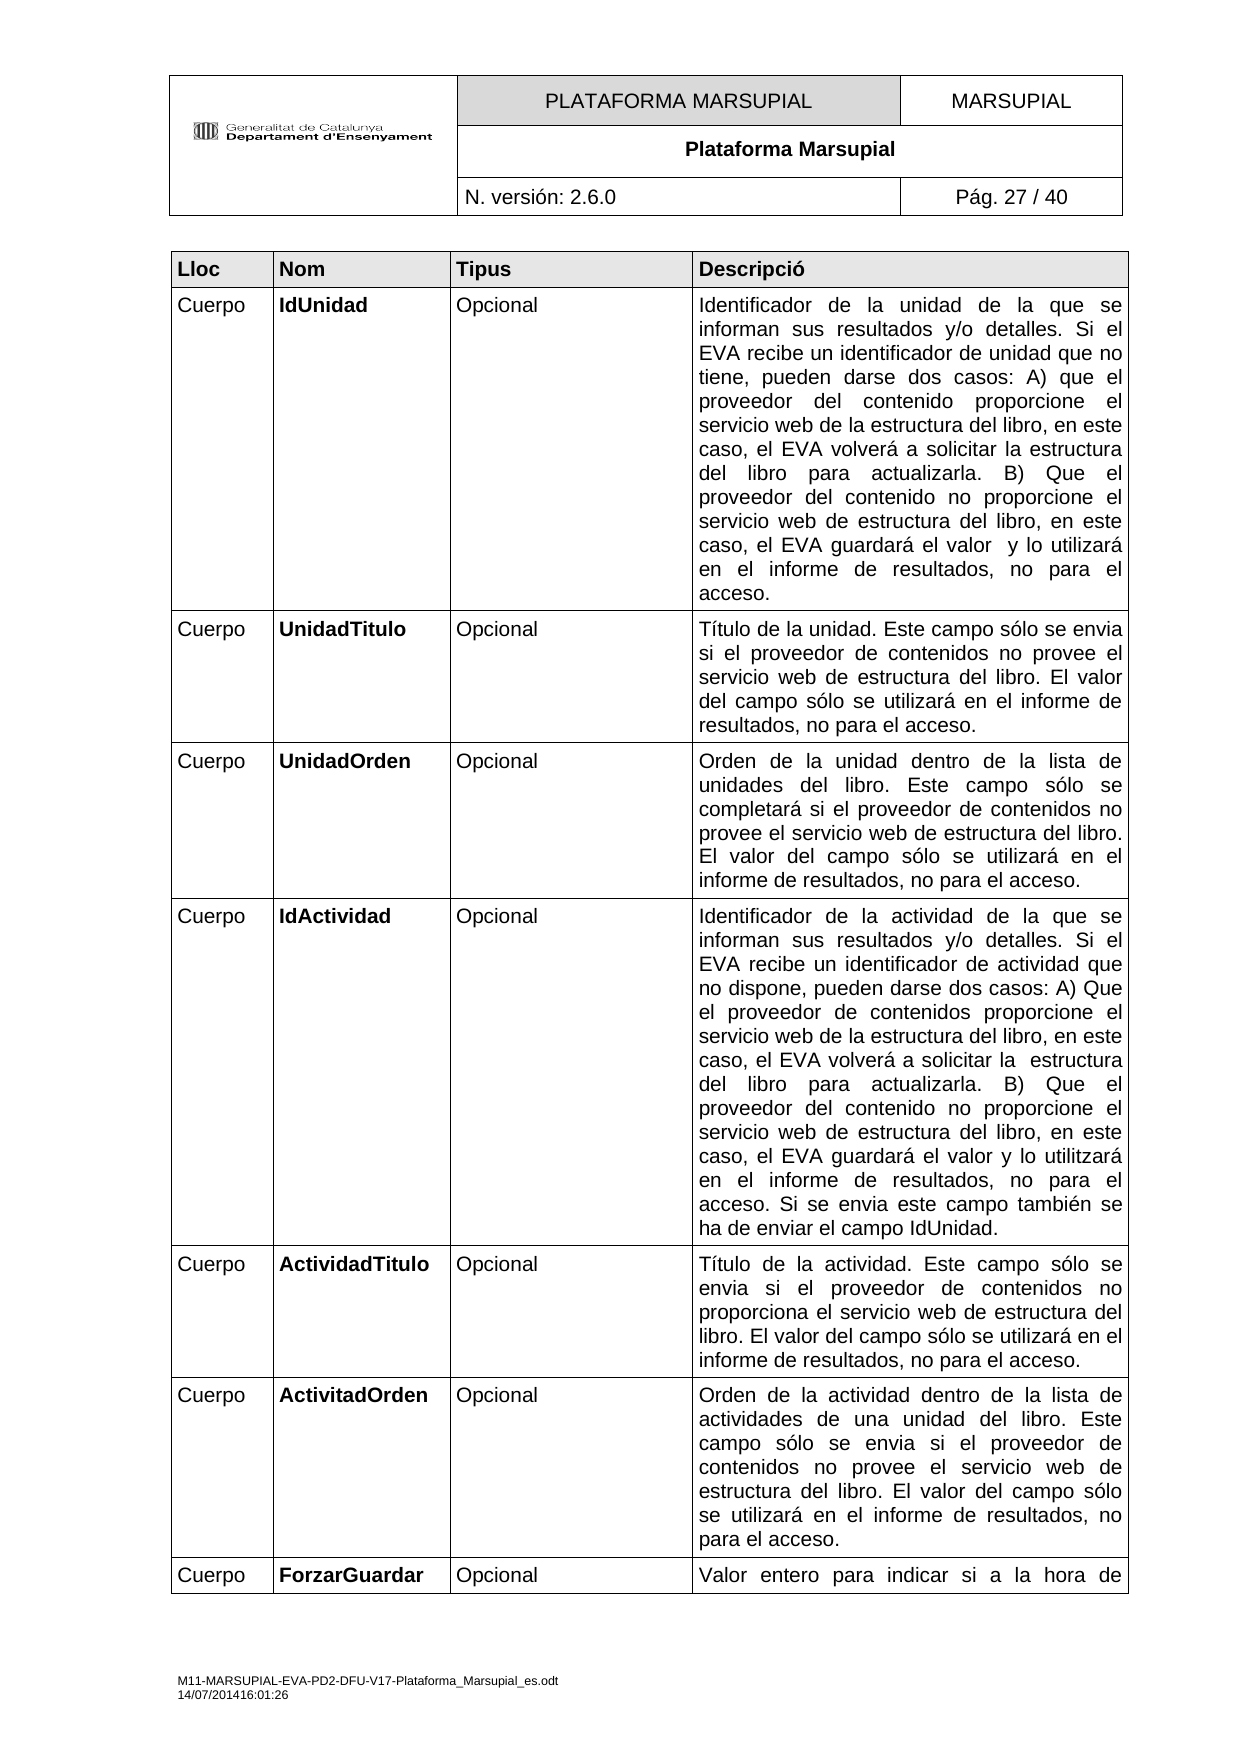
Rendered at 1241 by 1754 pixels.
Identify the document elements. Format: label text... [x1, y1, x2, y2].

table_header Nom [274, 252, 450, 287]
table_cell Identificador de la unidad de la que se informan sus resultados y/o detalles. Si el EVA recibe un identificador de unidad que no tiene, pueden darse dos casos: A) que el proveedor del contenido proporcione el servicio web de la estructura del libro, en este caso, el EVA volverá a solicitar la estructura del libro para actualizarla. B) Que el proveedor del contenido no proporcione el servicio web de estructura del libro, en este caso, el EVA guardará el valor y lo utilizará en el informe de resultados, no para el acceso. [693, 288, 1128, 610]
table_cell Título de la actividad. Este campo sólo se envia si el proveedor de contenidos no proporciona el servicio web de estructura del libro. El valor del campo sólo se utilizará en el informe de resultados, no para el acceso. [693, 1246, 1128, 1377]
table_header Descripció [693, 252, 1128, 287]
table_cell Identificador de la actividad de la que se informan sus resultados y/o detalles. Si el EVA recibe un identificador de actividad que no dispone, pueden darse dos casos: A) Que el proveedor de contenidos proporcione el servicio web de la estructura del libro, en este caso, el EVA volverá a solicitar la estructura del libro para actualizarla. B) Que el proveedor del contenido no proporcione el servicio web de estructura del libro, en este caso, el EVA guardará el valor y lo utilitzará en el informe de resultados, no para el acceso. Si se envia este campo también se ha de enviar el campo IdUnidad. [693, 899, 1128, 1245]
table_cell Opcional [451, 288, 692, 610]
table_cell Opcional [451, 1246, 692, 1377]
table_cell Orden de la unidad dentro de la lista de unidades del libro. Este campo sólo se completará si el proveedor de contenidos no provee el servicio web de estructura del libro. El valor del campo sólo se utilizará en el informe de resultados, no para el acceso. [693, 743, 1128, 898]
table_cell Orden de la actividad dentro de la lista de actividades de una unidad del libro. Este campo sólo se envia si el proveedor de contenidos no provee el servicio web de estructura del libro. El valor del campo sólo se utilizará en el informe de resultados, no para el acceso. [693, 1378, 1128, 1557]
table_cell UnidadTitulo [274, 611, 450, 742]
table_cell IdActividad [274, 899, 450, 1245]
table_cell Cuerpo [172, 1378, 273, 1557]
table_cell Cuerpo [172, 288, 273, 610]
table_cell Opcional [451, 1378, 692, 1557]
table_cell Cuerpo [172, 1558, 273, 1593]
table_cell IdUnidad [274, 288, 450, 610]
table_cell Opcional [451, 611, 692, 742]
table_cell Opcional [451, 743, 692, 898]
table_cell Cuerpo [172, 1246, 273, 1377]
table_cell Opcional [451, 1558, 692, 1593]
table_header Lloc [172, 252, 273, 287]
table_cell UnidadOrden [274, 743, 450, 898]
table_cell ForzarGuardar [274, 1558, 450, 1593]
table_cell Título de la unidad. Este campo sólo se envia si el proveedor de contenidos no provee el servicio web de estructura del libro. El valor del campo sólo se utilizará en el informe de resultados, no para el acceso. [693, 611, 1128, 742]
table_cell ActivitadOrden [274, 1378, 450, 1557]
table_cell Opcional [451, 899, 692, 1245]
table_cell Valor entero para indicar si a la hora de [693, 1558, 1128, 1593]
table_header Tipus [451, 252, 692, 287]
table_cell Cuerpo [172, 899, 273, 1245]
table_cell Cuerpo [172, 743, 273, 898]
table_cell ActividadTitulo [274, 1246, 450, 1377]
table_cell Cuerpo [172, 611, 273, 742]
